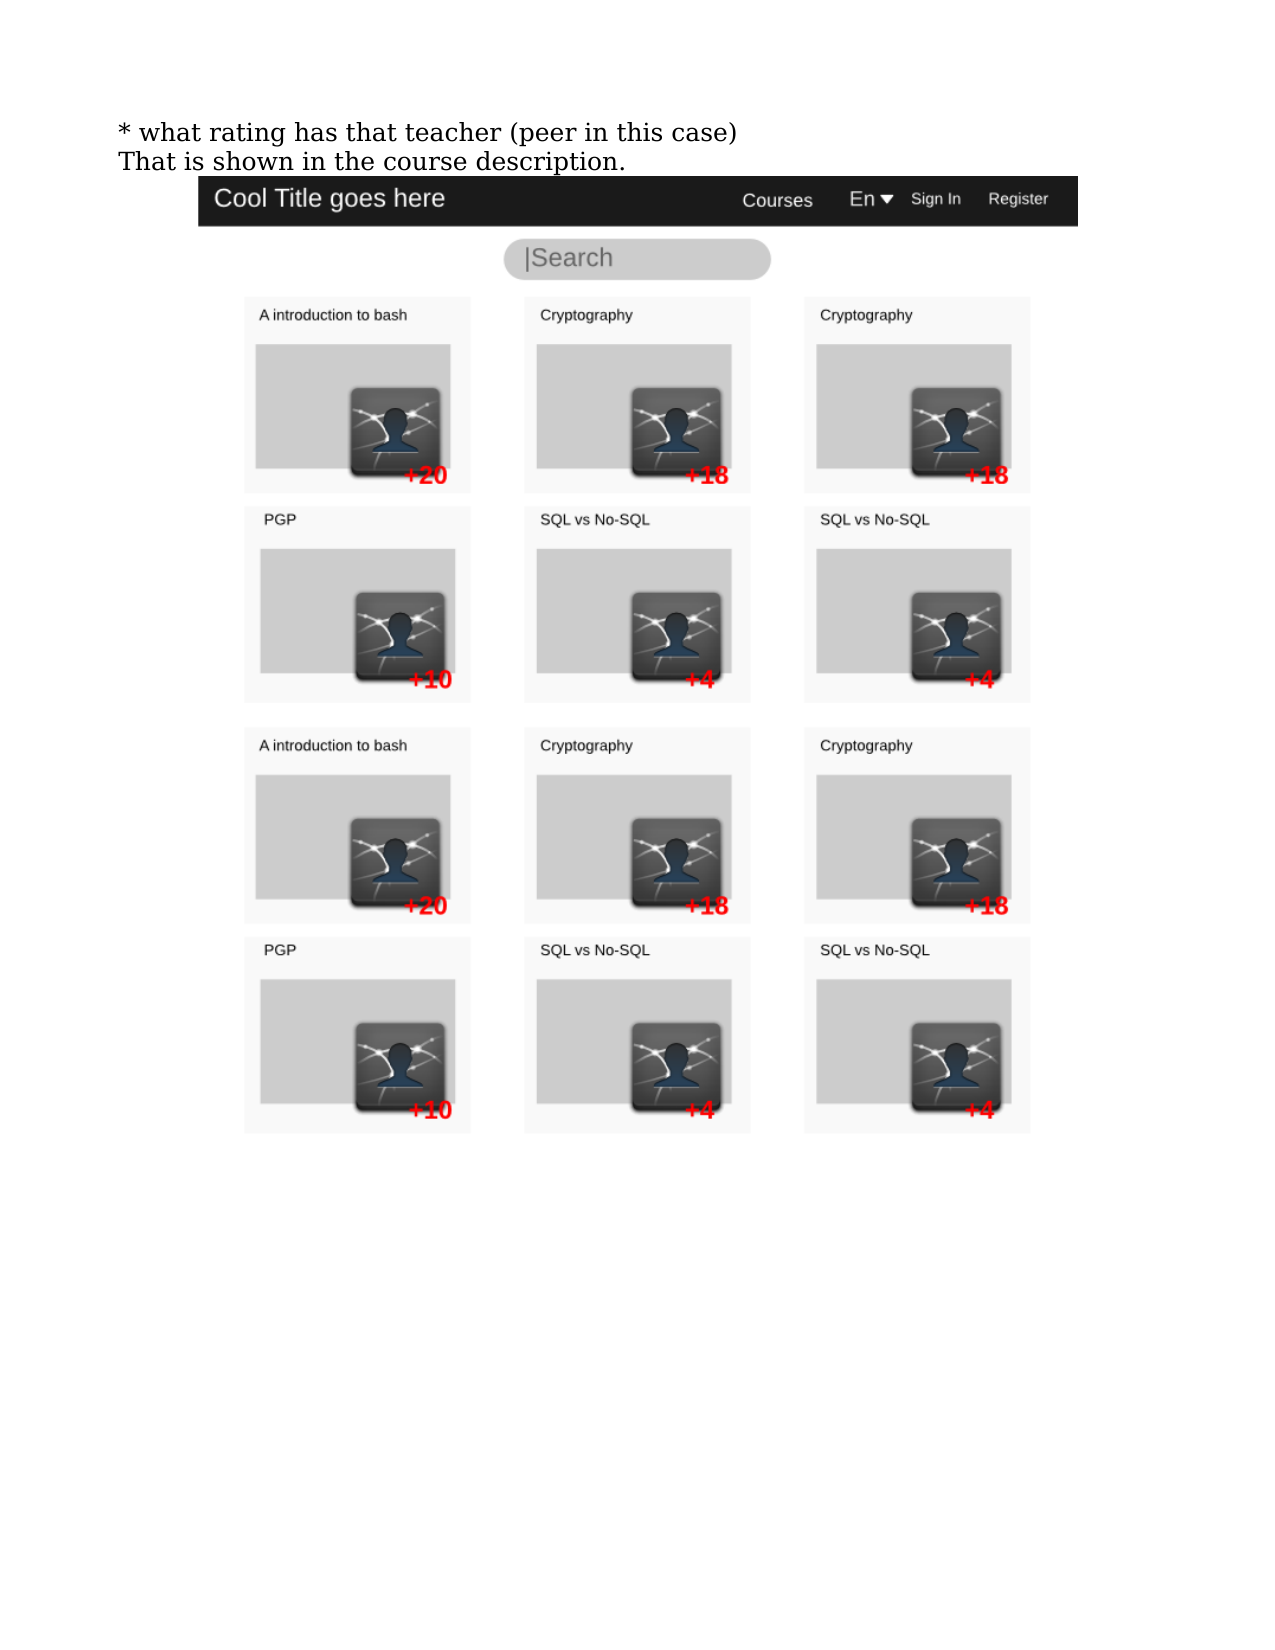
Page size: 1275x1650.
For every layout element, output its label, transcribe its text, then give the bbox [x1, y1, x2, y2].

picture [197, 176, 1078, 1422]
text That is shown in the course description. [118, 147, 1157, 176]
text * what rating has that teacher (peer in this case) [118, 118, 1157, 147]
